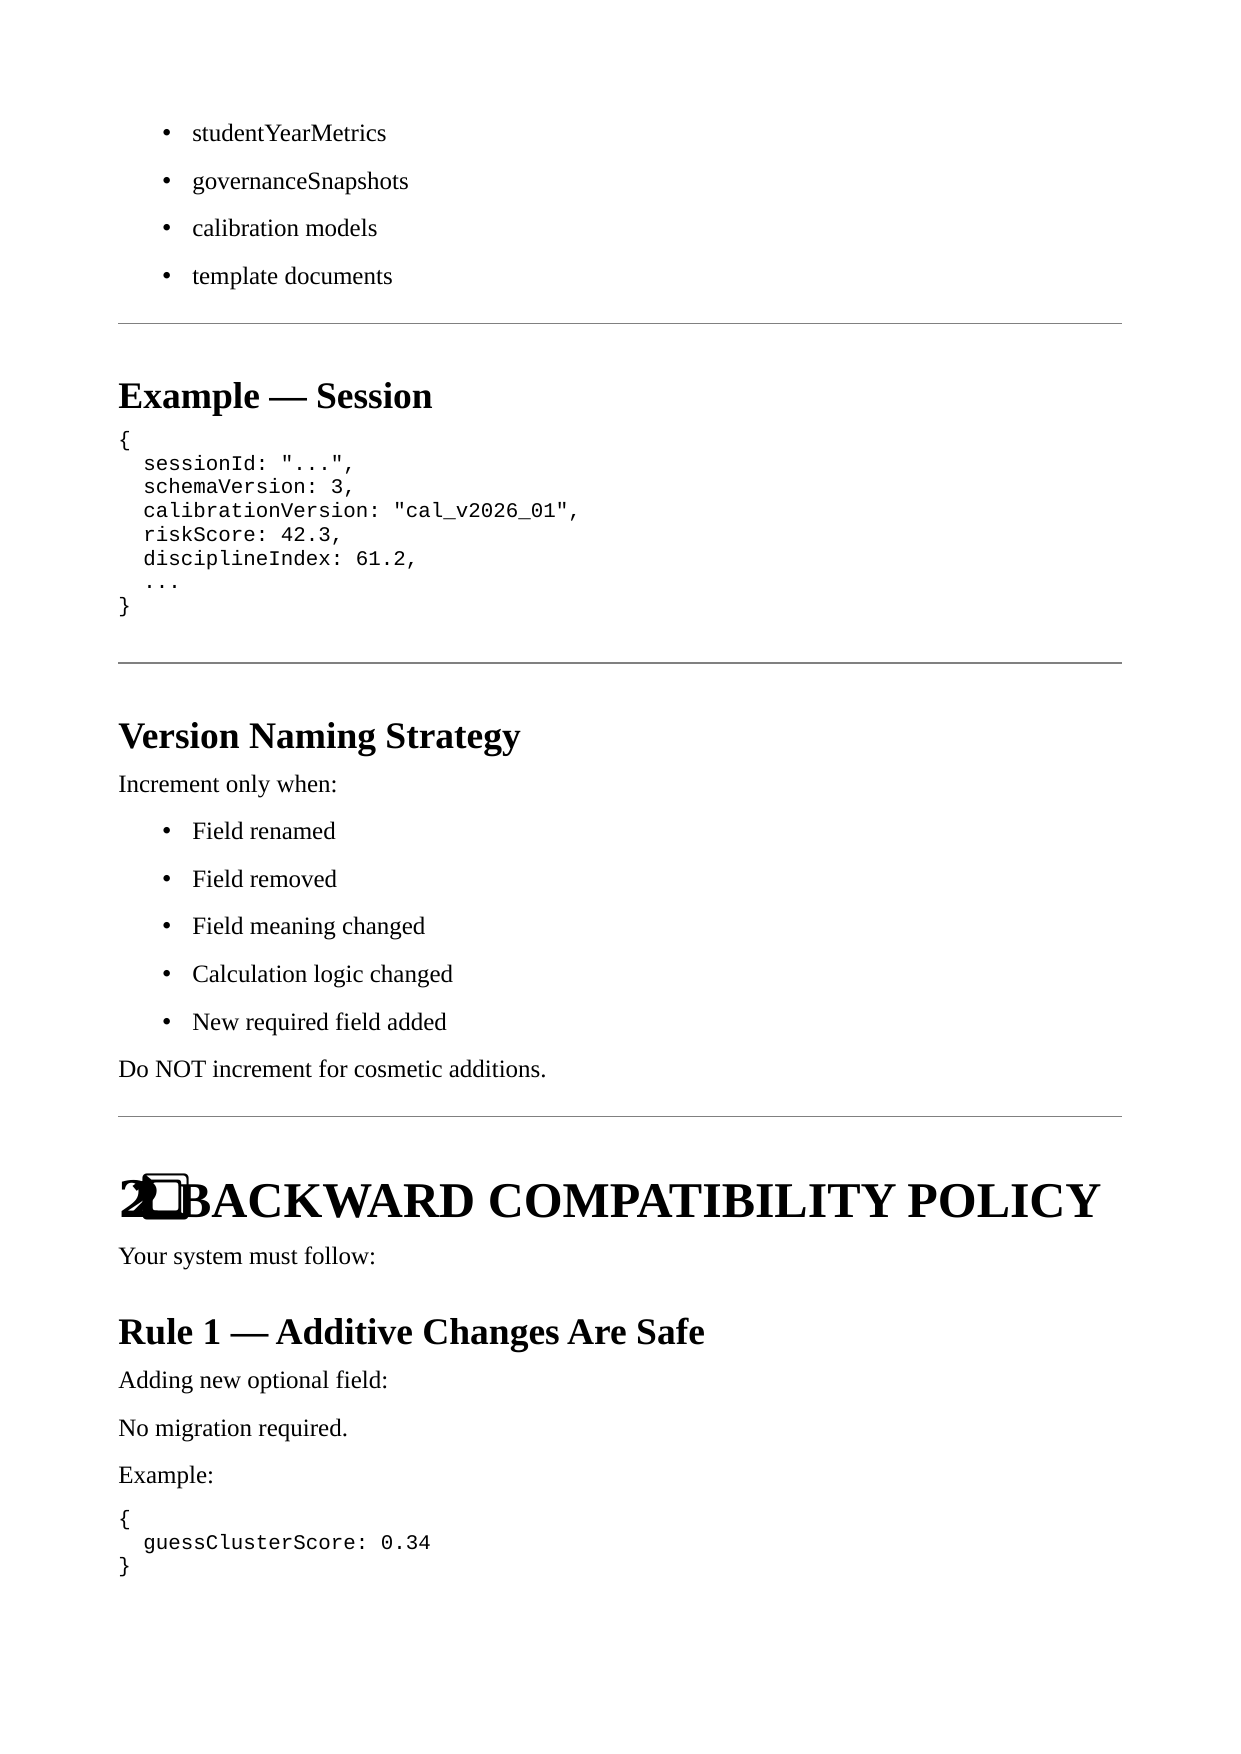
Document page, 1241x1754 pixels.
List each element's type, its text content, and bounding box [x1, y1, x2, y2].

list governanceSnapshots [162, 166, 1122, 194]
text No migration required. [118, 1413, 1122, 1442]
list New required field added [162, 1007, 1122, 1035]
text calibrationVersion: "cal_v2026_01", [118, 500, 1122, 524]
list Field renamed [162, 816, 1122, 845]
list Field meaning changed [162, 911, 1122, 940]
text { [118, 429, 1122, 453]
text schemaVersion: 3, [118, 477, 1122, 500]
list Calculation logic changed [162, 959, 1122, 988]
text Increment only when: [118, 769, 1122, 797]
list Field removed [162, 864, 1122, 893]
list template documents [162, 261, 1122, 290]
text { [118, 1508, 1122, 1532]
subtitle Rule 1 — Additive Changes Are Safe [118, 1309, 1122, 1353]
text sessionId: "...", [118, 453, 1122, 477]
text riskScore: 42.3, [118, 524, 1122, 547]
subtitle Version Naming Strategy [118, 713, 1122, 756]
subtitle Example — Session [118, 374, 1122, 417]
text } [118, 1555, 1122, 1579]
text Do NOT increment for cosmetic additions. [118, 1054, 1122, 1083]
subtitle 🔁 2️⃣ BACKWARD COMPATIBILITY POLICY [118, 1171, 1122, 1229]
text guessClusterScore: 0.34 [118, 1532, 1122, 1555]
text ... [118, 571, 1122, 595]
text } [118, 595, 1122, 618]
text disciplineIndex: 61.2, [118, 547, 1122, 571]
text Adding new optional field: [118, 1365, 1122, 1394]
list calibration models [162, 213, 1122, 242]
text Your system must follow: [118, 1241, 1122, 1270]
list studentYearMetrics [162, 118, 1122, 147]
text Example: [118, 1460, 1122, 1489]
